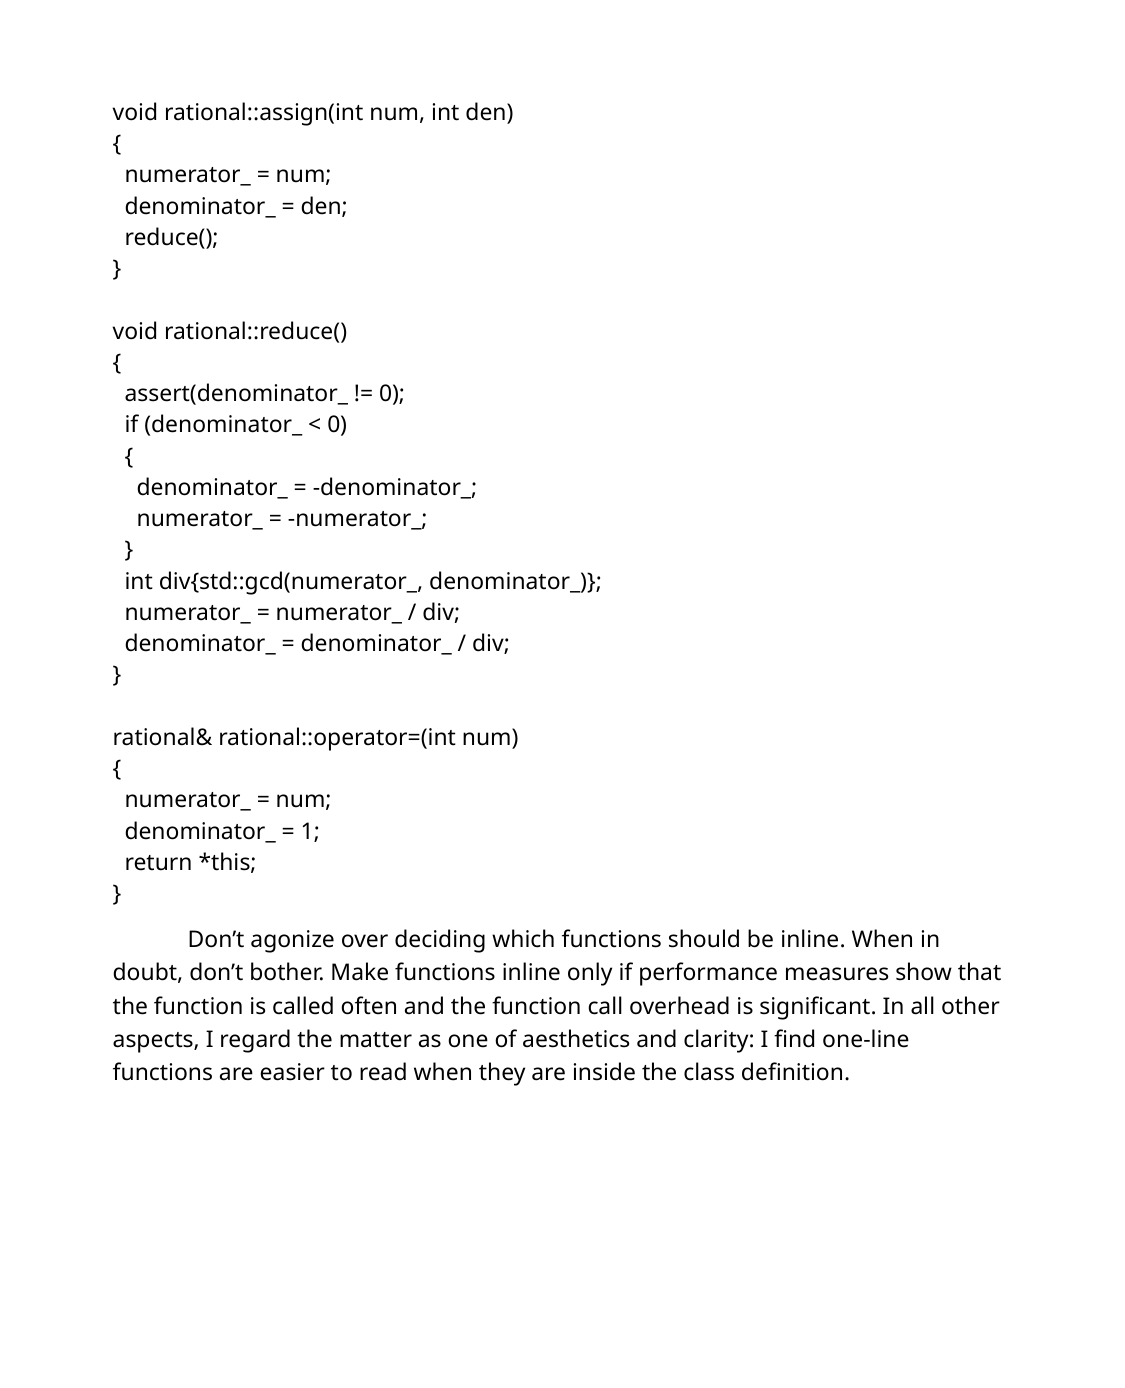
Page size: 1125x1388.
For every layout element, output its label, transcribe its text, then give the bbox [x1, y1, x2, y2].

text numerator_ = -numerator_; [112, 502, 1012, 533]
text { [112, 440, 1012, 471]
text denominator_ = den; [112, 190, 1012, 221]
text if (denominator_ < 0) [112, 408, 1012, 440]
text reduce(); [112, 221, 1012, 252]
text numerator_ = num; [112, 158, 1012, 190]
text void rational::assign(int num, int den) [112, 96, 1012, 127]
text } [112, 252, 1012, 283]
text { [112, 346, 1012, 377]
text } [112, 658, 1012, 690]
text Don’t agonize over deciding which functions should be inline. When in doubt, don’t bother. Make functions inline only if performance measures show that the function is called often and the function call overhead is significant. In all other aspects, I regard the matter as one of aesthetics and clarity: I find one-line functions are easier to read when they are inside the class definition. [112, 921, 1012, 1088]
text numerator_ = num; [112, 783, 1012, 815]
text denominator_ = 1; [112, 815, 1012, 846]
text return *this; [112, 846, 1012, 877]
text } [112, 533, 1012, 565]
text assert(denominator_ != 0); [112, 377, 1012, 408]
text void rational::reduce() [112, 315, 1012, 346]
text denominator_ = denominator_ / div; [112, 627, 1012, 658]
text { [112, 752, 1012, 783]
text denominator_ = -denominator_; [112, 471, 1012, 502]
text { [112, 127, 1012, 158]
text rational& rational::operator=(int num) [112, 721, 1012, 752]
text } [112, 877, 1012, 908]
text numerator_ = numerator_ / div; [112, 596, 1012, 627]
text int div{std::gcd(numerator_, denominator_)}; [112, 565, 1012, 596]
